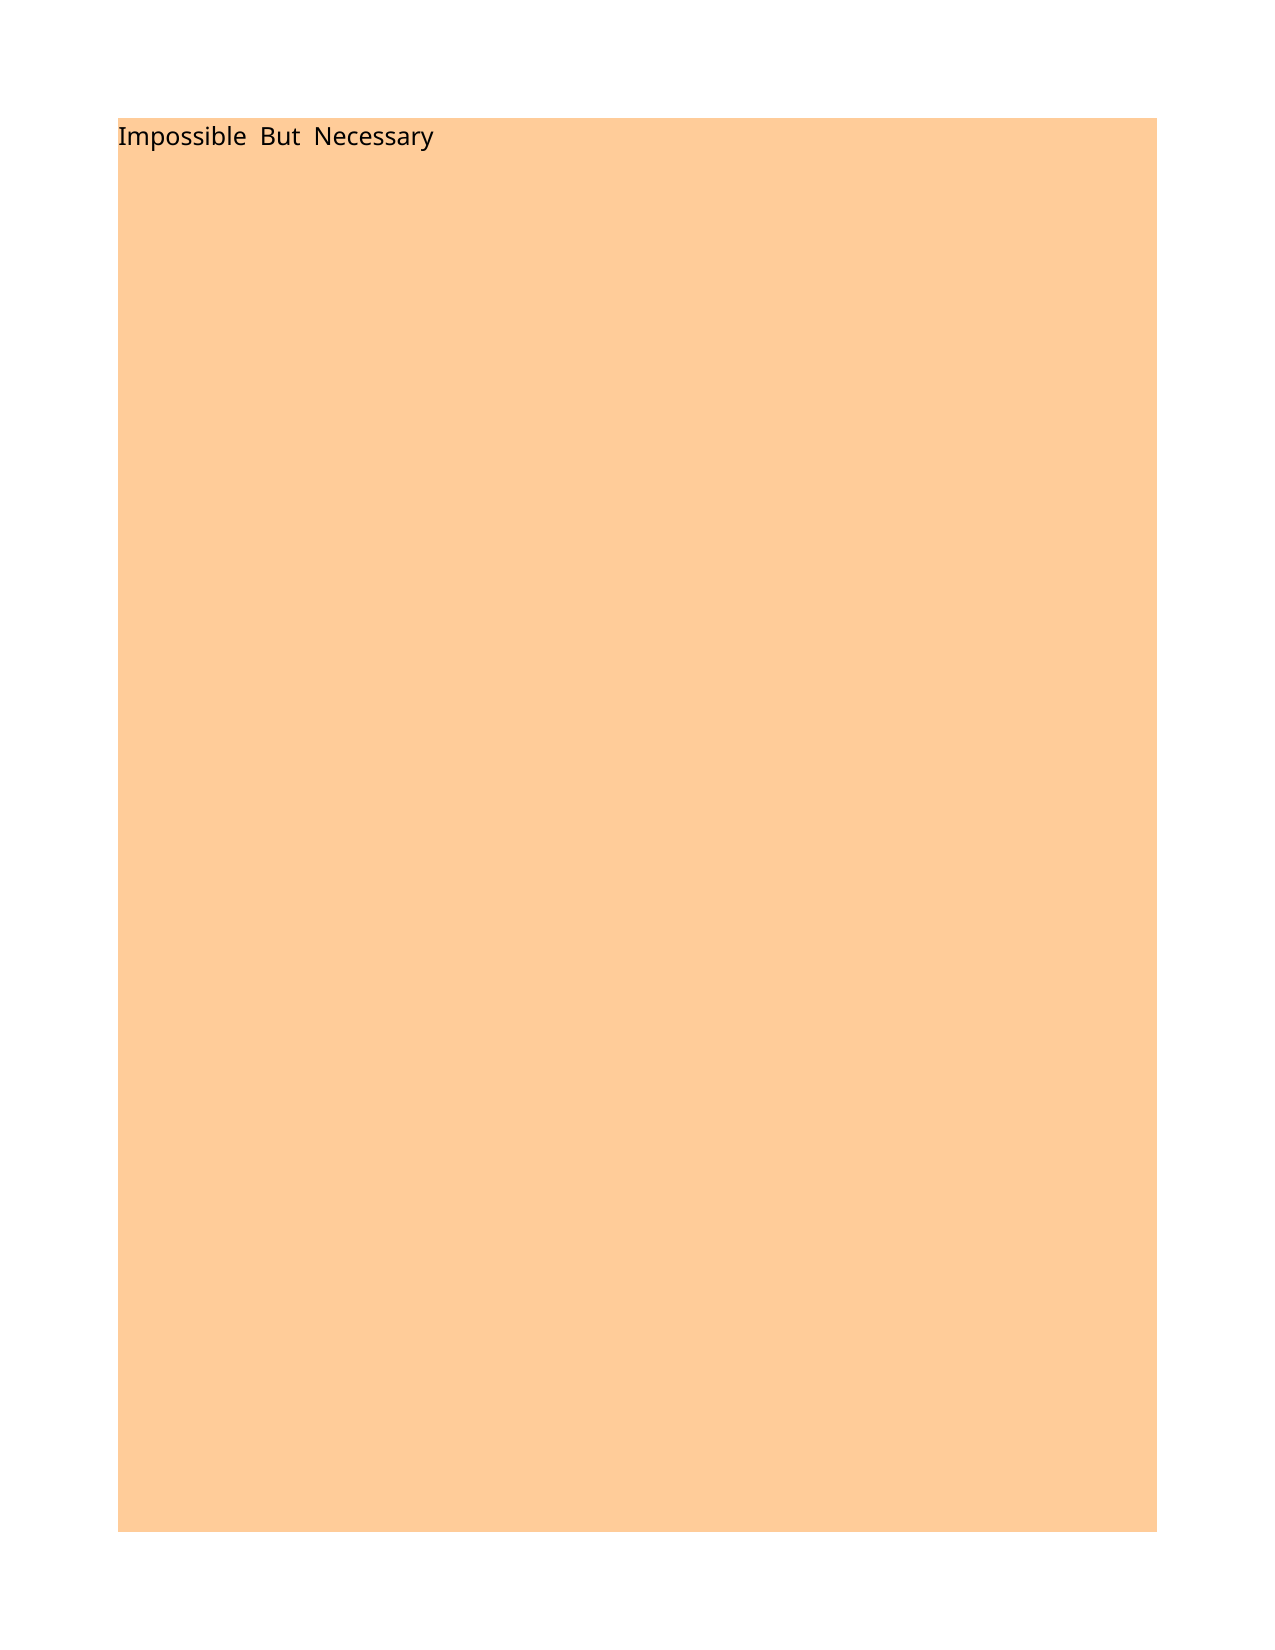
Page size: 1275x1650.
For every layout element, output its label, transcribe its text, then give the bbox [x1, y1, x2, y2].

text Impossible But Necessary [118, 118, 1157, 152]
